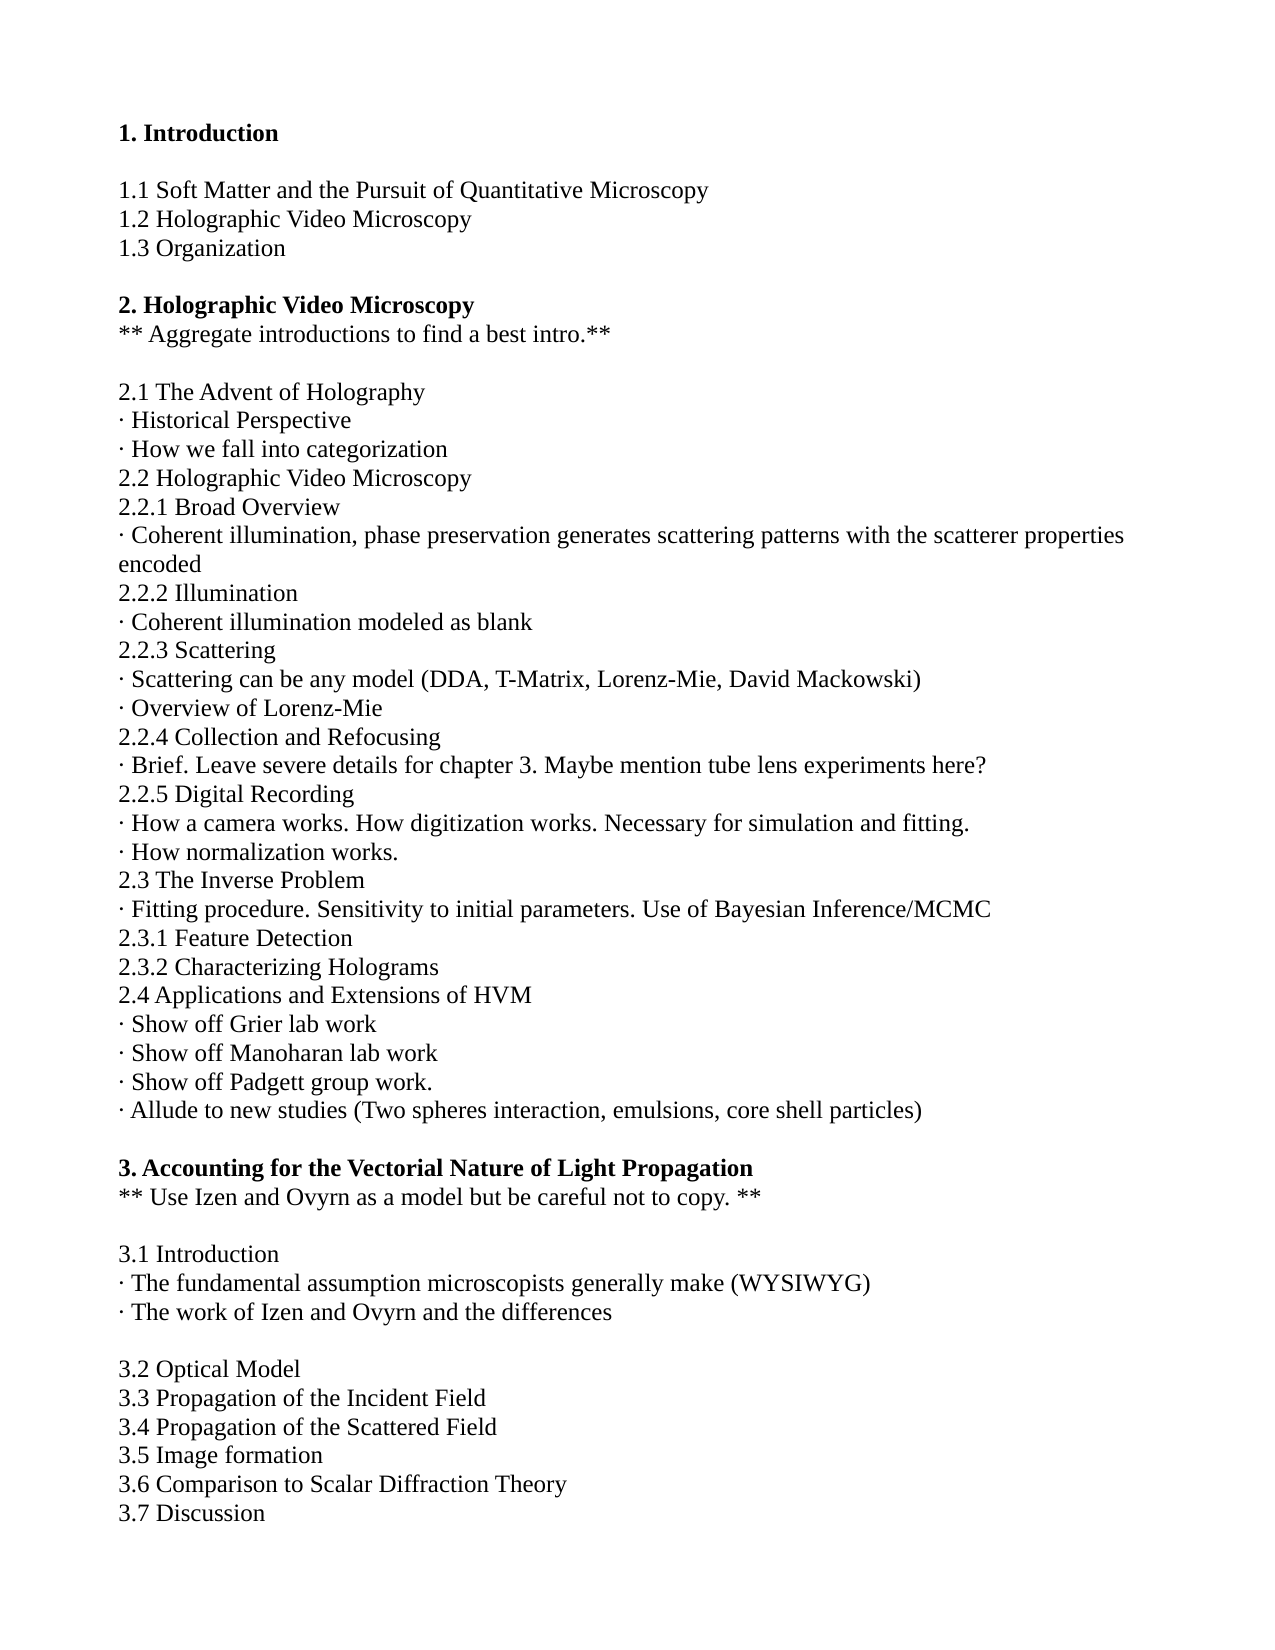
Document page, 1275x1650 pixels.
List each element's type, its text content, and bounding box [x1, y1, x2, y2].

text 1. Introduction [118, 118, 1157, 147]
text · How we fall into categorization [118, 434, 1157, 463]
text 3.1 Introduction [118, 1239, 1157, 1268]
text 1.2 Holographic Video Microscopy [118, 204, 1157, 233]
text 3.5 Image formation [118, 1441, 1157, 1469]
text 2.1 The Advent of Holography [118, 377, 1157, 406]
text · Show off Padgett group work. [118, 1067, 1157, 1096]
text · Historical Perspective [118, 406, 1157, 434]
text · Overview of Lorenz-Mie [118, 693, 1157, 722]
text ** Use Izen and Ovyrn as a model but be careful not to copy. ** [118, 1182, 1157, 1211]
text · Fitting procedure. Sensitivity to initial parameters. Use of Bayesian Inference/MCMC [118, 894, 1157, 923]
text 3.6 Comparison to Scalar Diffraction Theory [118, 1469, 1157, 1498]
text · The work of Izen and Ovyrn and the differences [118, 1297, 1157, 1326]
text · How a camera works. How digitization works. Necessary for simulation and fitting. [118, 808, 1157, 837]
text 1.3 Organization [118, 233, 1157, 262]
text 2. Holographic Video Microscopy [118, 291, 1157, 319]
text 1.1 Soft Matter and the Pursuit of Quantitative Microscopy [118, 176, 1157, 204]
text 2.3 The Inverse Problem [118, 866, 1157, 894]
text ** Aggregate introductions to find a best intro.** [118, 319, 1157, 348]
text 2.2.5 Digital Recording [118, 779, 1157, 808]
text 2.3.1 Feature Detection [118, 923, 1157, 952]
text · Coherent illumination modeled as blank [118, 607, 1157, 636]
text · Coherent illumination, phase preservation generates scattering patterns with the scatterer properties encoded [118, 521, 1157, 578]
text 2.4 Applications and Extensions of HVM [118, 981, 1157, 1009]
text 2.2.2 Illumination [118, 578, 1157, 607]
text · Show off Grier lab work [118, 1009, 1157, 1038]
text 2.2 Holographic Video Microscopy [118, 463, 1157, 492]
text · Brief. Leave severe details for chapter 3. Maybe mention tube lens experiments here? [118, 751, 1157, 779]
text 2.3.2 Characterizing Holograms [118, 952, 1157, 981]
text 3.3 Propagation of the Incident Field [118, 1383, 1157, 1412]
text · Scattering can be any model (DDA, T-Matrix, Lorenz-Mie, David Mackowski) [118, 664, 1157, 693]
text 3.7 Discussion [118, 1498, 1157, 1527]
text 3.2 Optical Model [118, 1354, 1157, 1383]
text 2.2.1 Broad Overview [118, 492, 1157, 521]
text 2.2.4 Collection and Refocusing [118, 722, 1157, 751]
text 3.4 Propagation of the Scattered Field [118, 1412, 1157, 1441]
text · The fundamental assumption microscopists generally make (WYSIWYG) [118, 1268, 1157, 1297]
text 2.2.3 Scattering [118, 636, 1157, 664]
text · How normalization works. [118, 837, 1157, 866]
text · Show off Manoharan lab work [118, 1038, 1157, 1067]
text · Allude to new studies (Two spheres interaction, emulsions, core shell particles) [118, 1096, 1157, 1124]
text 3. Accounting for the Vectorial Nature of Light Propagation [118, 1153, 1157, 1182]
